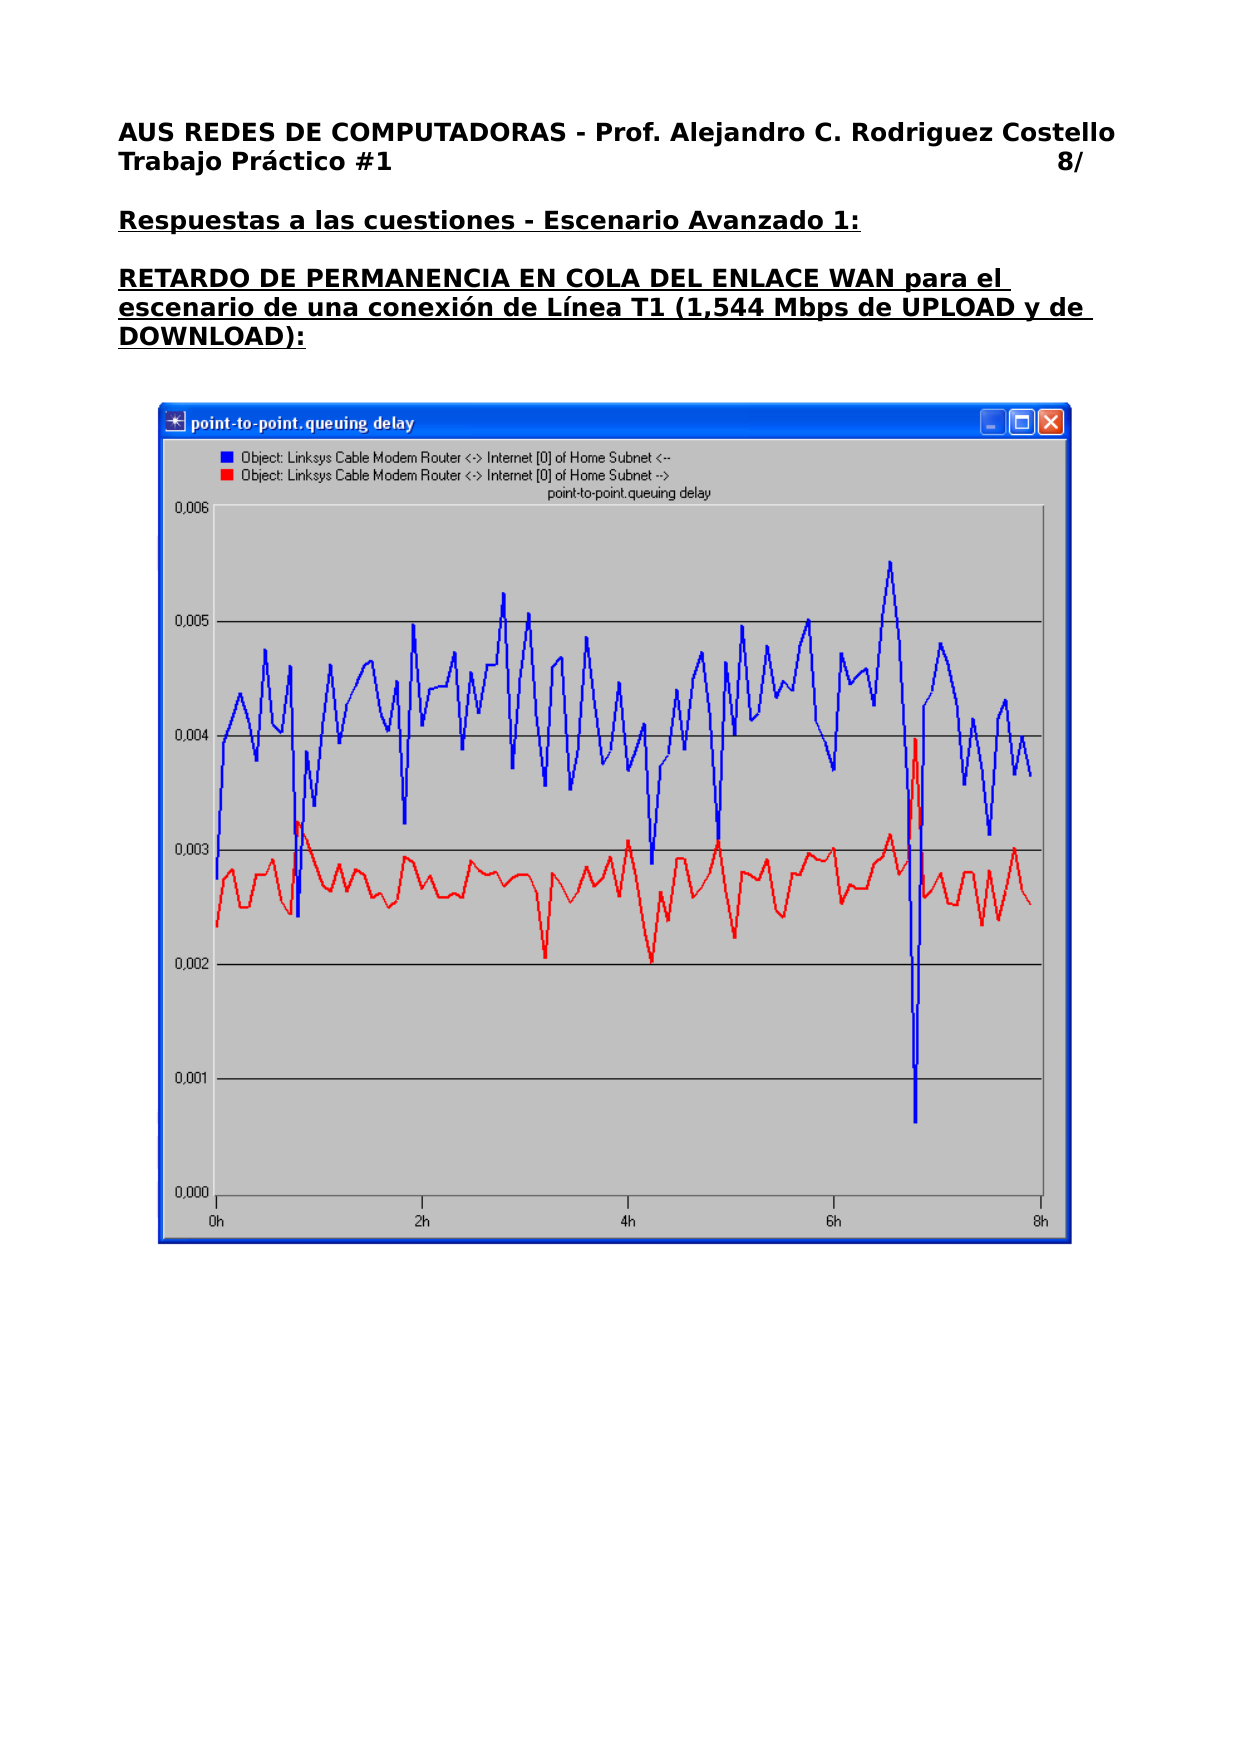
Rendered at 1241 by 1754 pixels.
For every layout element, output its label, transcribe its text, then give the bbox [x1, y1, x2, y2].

picture [118, 381, 1122, 1322]
text Respuestas a las cuestiones - Escenario Avanzado 1: [118, 206, 1122, 235]
text RETARDO DE PERMANENCIA EN COLA DEL ENLACE WAN para el escenario de una conexión de Línea T1 (1,544 Mbps de UPLOAD y de DOWNLOAD): [118, 264, 1122, 352]
